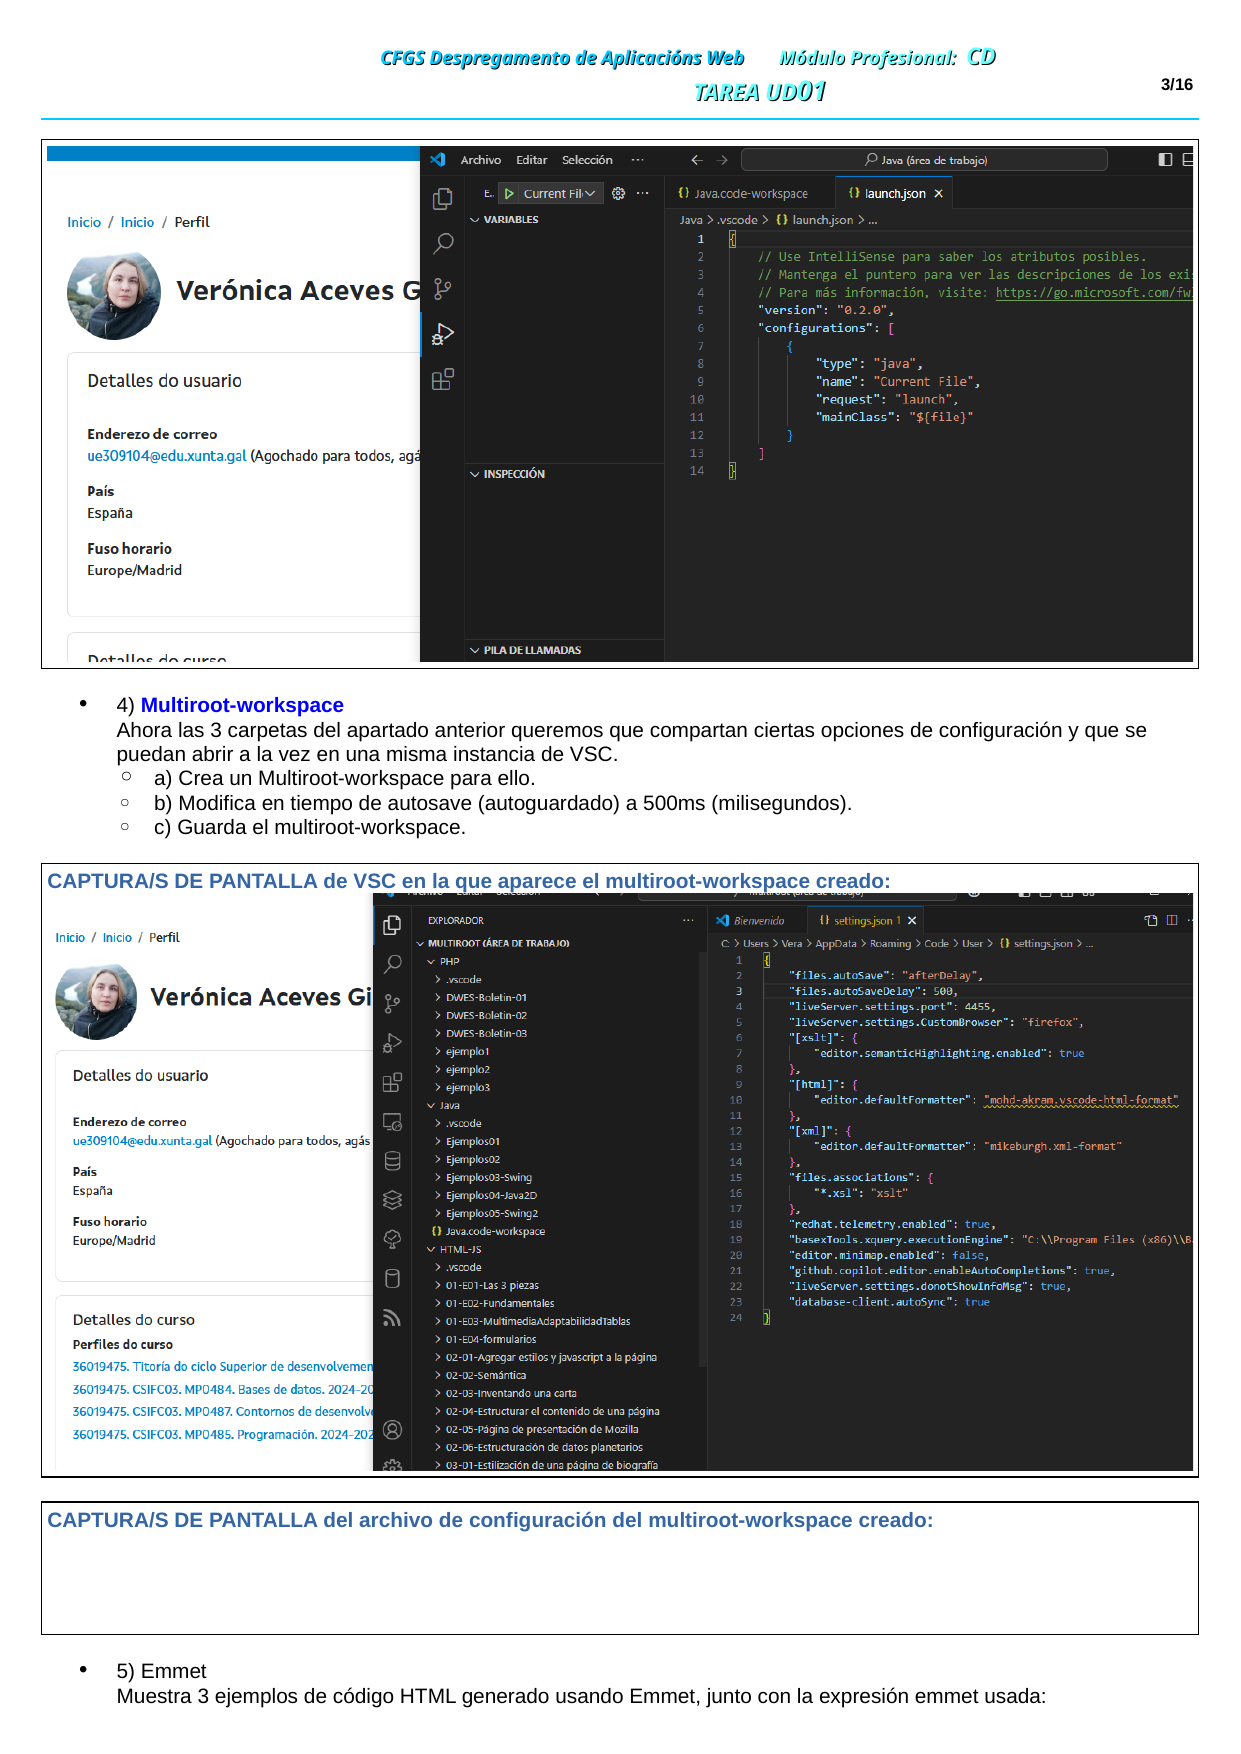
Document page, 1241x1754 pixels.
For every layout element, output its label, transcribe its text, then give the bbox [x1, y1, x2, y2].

list c) Guarda el multiroot-workspace. [116, 814, 1199, 839]
list 5) Emmet Muestra 3 ejemplos de código HTML generado usando Emmet, junto con la expresión emmet usada: [79, 1659, 1199, 1708]
picture [47, 146, 1194, 662]
table_header [42, 140, 1198, 668]
table_header CAPTURA/S DE PANTALLA del archivo de configuración del multiroot-workspace creado: [42, 1503, 1198, 1634]
picture [47, 893, 1194, 1471]
list a) Crea un Multiroot-workspace para ello. [116, 766, 1199, 791]
table_header CAPTURA/S DE PANTALLA de VSC en la que aparece el multiroot-workspace creado: [42, 864, 1198, 1476]
list b) Modifica en tiempo de autosave (autoguardado) a 500ms (milisegundos). [116, 791, 1199, 814]
list 4) Multiroot-workspace Ahora las 3 carpetas del apartado anterior queremos que compartan ciertas opciones de configuración y que se puedan abrir a la vez en una misma instancia de VSC. [79, 693, 1199, 766]
